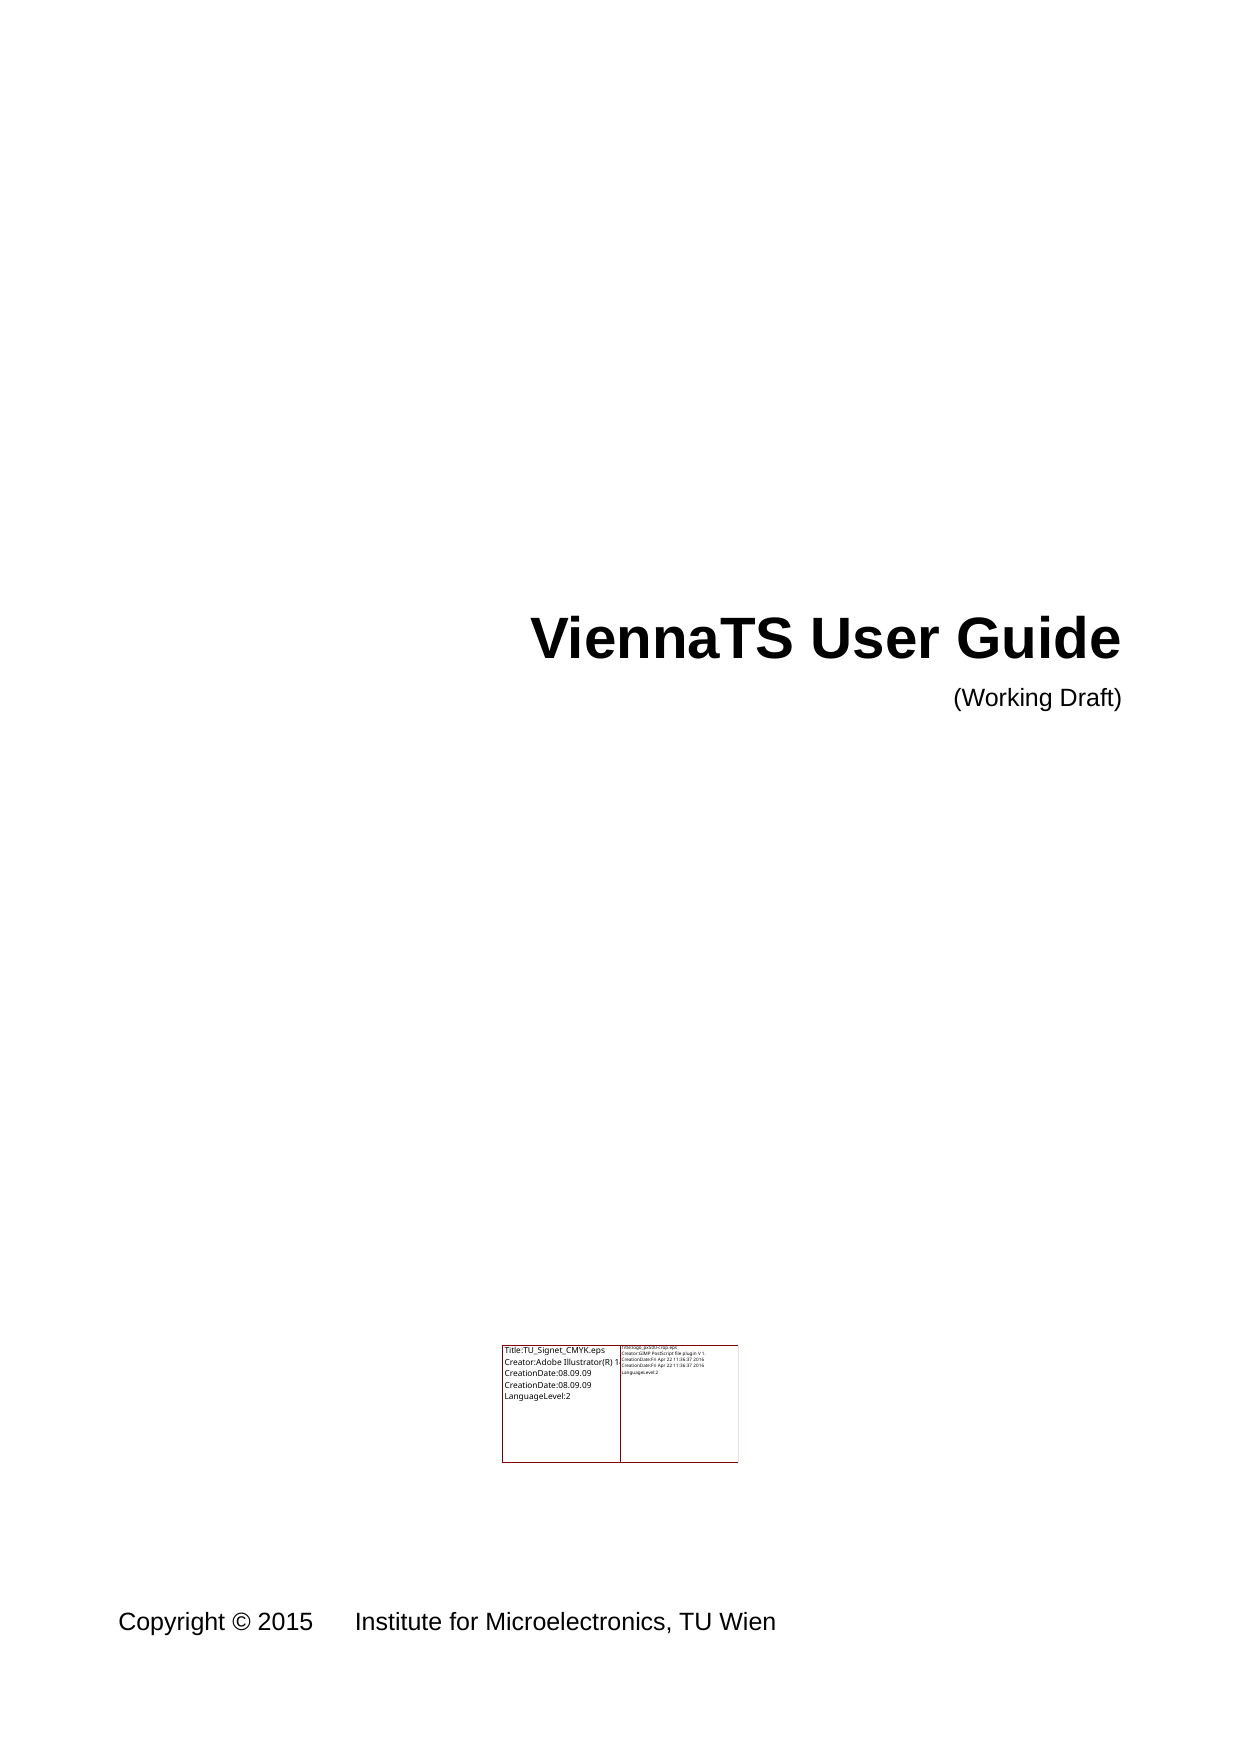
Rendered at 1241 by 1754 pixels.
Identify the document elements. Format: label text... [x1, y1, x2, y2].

text (Working Draft) [118, 683, 1122, 712]
title ViennaTS User Guide [118, 603, 1122, 671]
